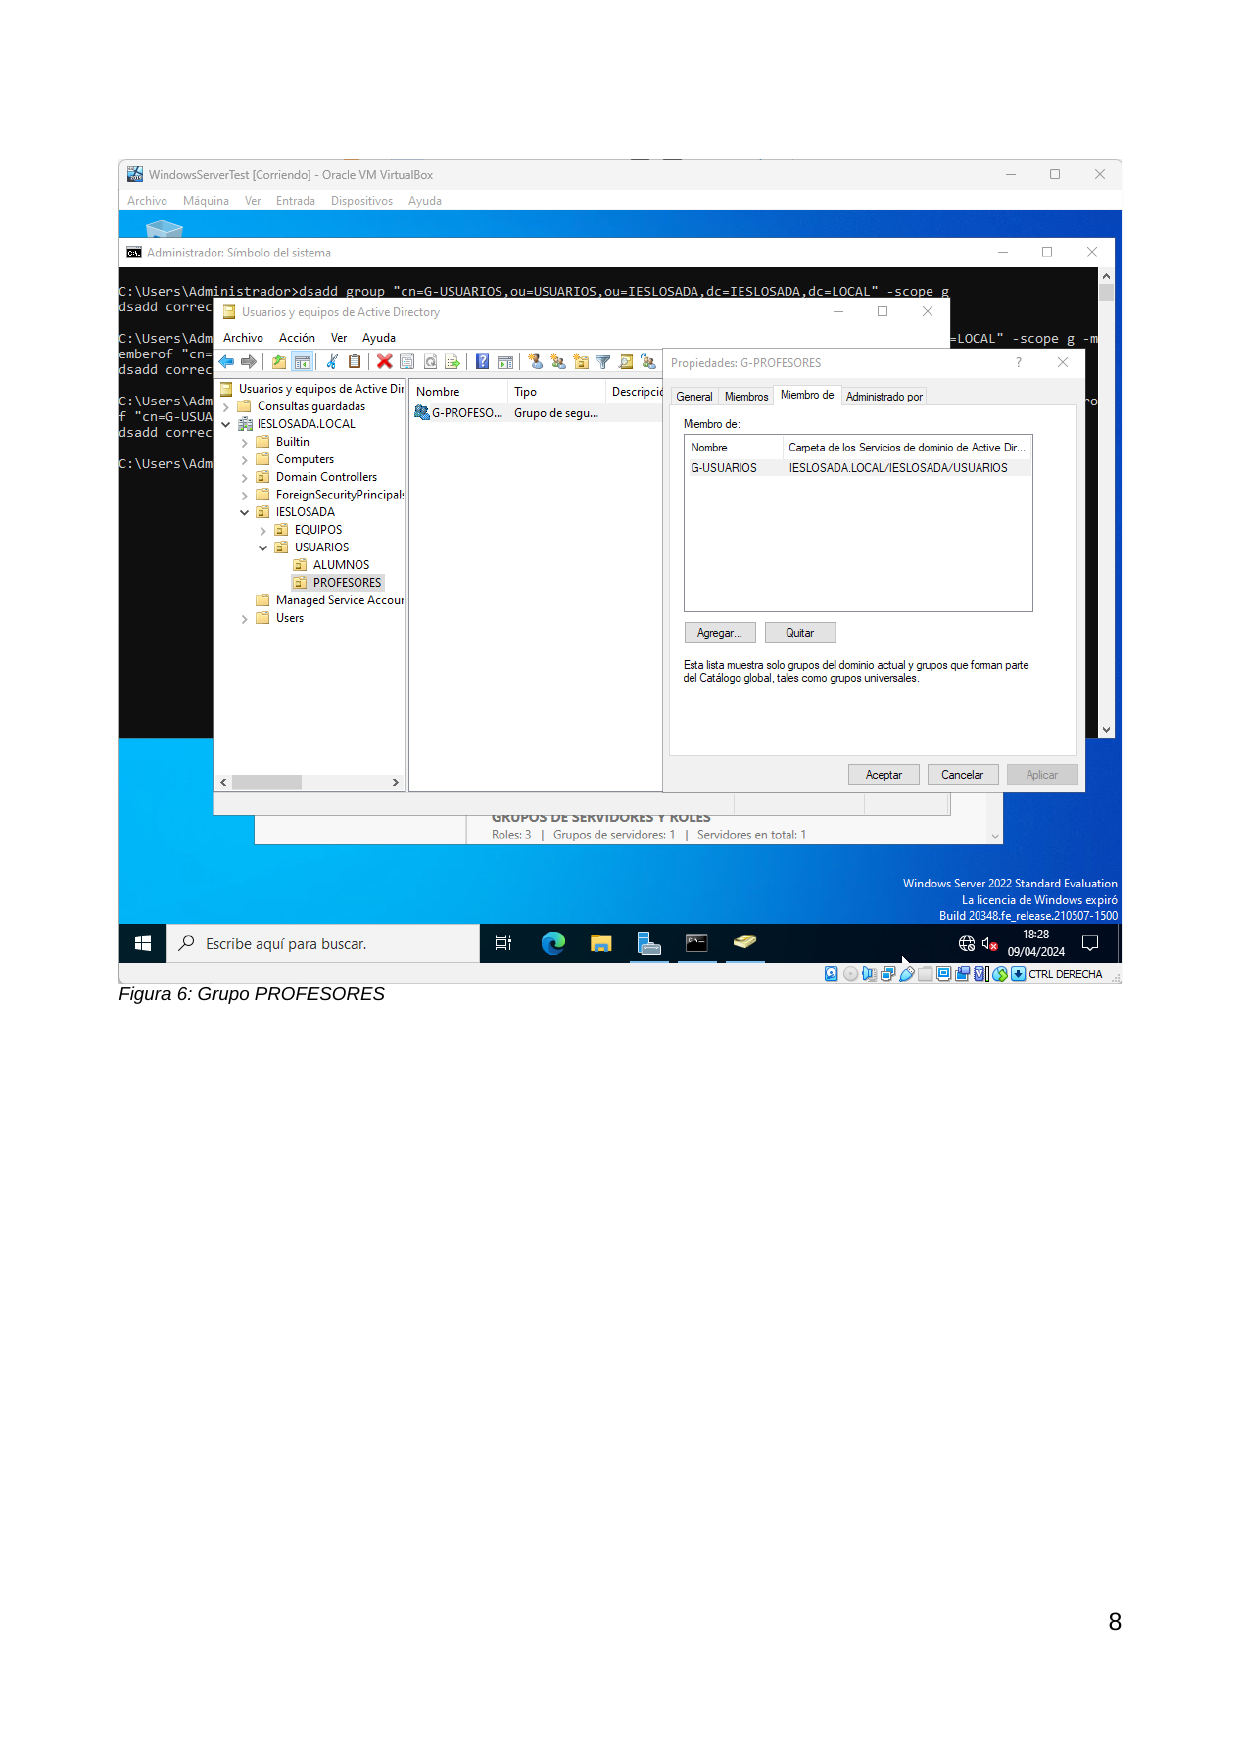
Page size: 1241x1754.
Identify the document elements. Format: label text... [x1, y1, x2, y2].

text Figura 6: Grupo PROFESORES [118, 984, 1122, 1005]
picture [118, 159, 1123, 984]
